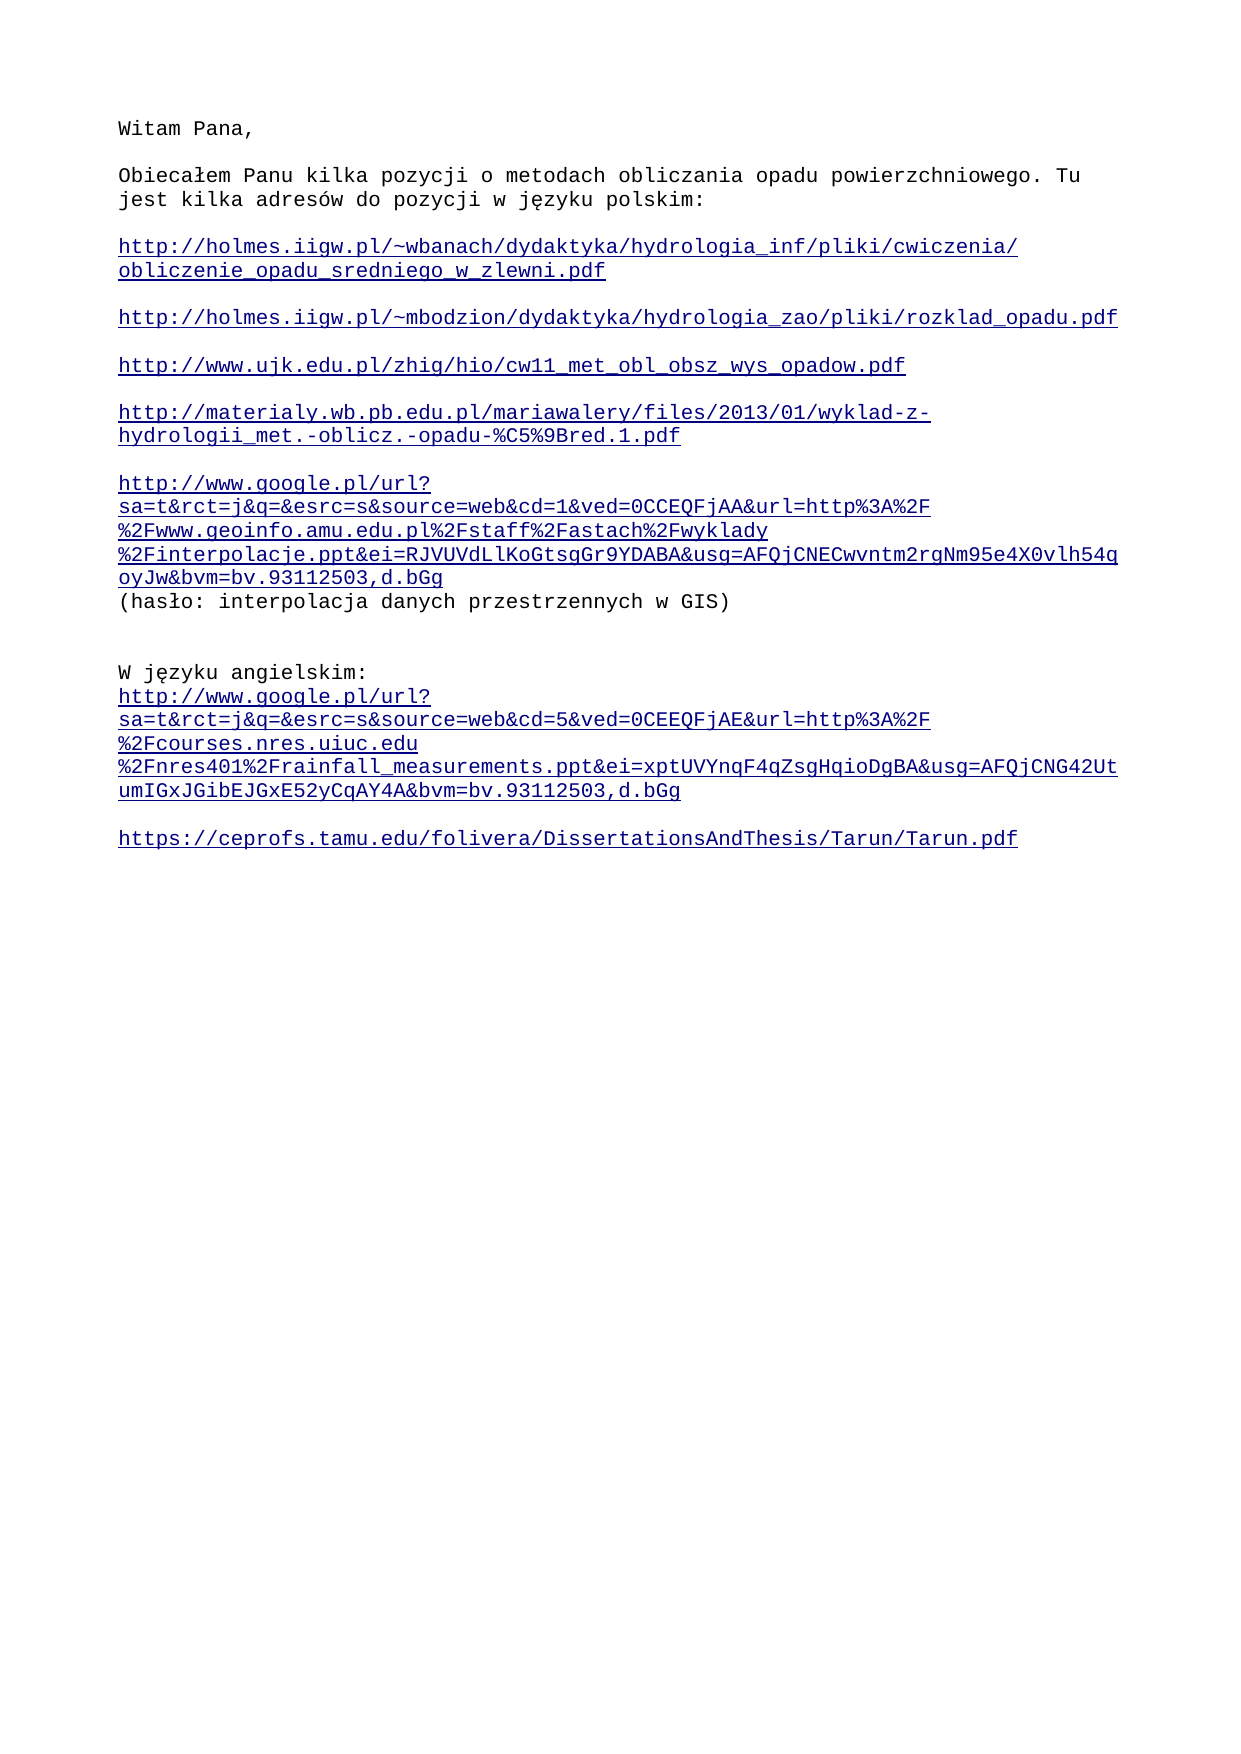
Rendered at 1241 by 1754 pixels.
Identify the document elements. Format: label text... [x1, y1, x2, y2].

text http://materialy.wb.pb.edu.pl/mariawalery/files/2013/01/wyklad-z-hydrologii_met.-oblicz.-opadu-%C5%9Bred.1.pdf [118, 402, 1122, 449]
text http://www.google.pl/url?sa=t&rct=j&q=&esrc=s&source=web&cd=5&ved=0CEEQFjAE&url=http%3A%2F%2Fcourses.nres.uiuc.edu%2Fnres401%2Frainfall_measurements.ppt&ei=xptUVYnqF4qZsgHqioDgBA&usg=AFQjCNG42UtumIGxJGibEJGxE52yCqAY4A&bvm=bv.93112503,d.bGg [118, 686, 1122, 804]
text http://holmes.iigw.pl/~wbanach/dydaktyka/hydrologia_inf/pliki/cwiczenia/obliczenie_opadu_sredniego_w_zlewni.pdf [118, 236, 1122, 284]
text Witam Pana, [118, 118, 1122, 142]
text http://holmes.iigw.pl/~mbodzion/dydaktyka/hydrologia_zao/pliki/rozklad_opadu.pdf [118, 307, 1122, 331]
text http://www.ujk.edu.pl/zhig/hio/cw11_met_obl_obsz_wys_opadow.pdf [118, 354, 1122, 378]
text (hasło: interpolacja danych przestrzennych w GIS) [118, 591, 1122, 615]
text Obiecałem Panu kilka pozycji o metodach obliczania opadu powierzchniowego. Tu jest kilka adresów do pozycji w języku polskim: [118, 165, 1122, 213]
text http://www.google.pl/url?sa=t&rct=j&q=&esrc=s&source=web&cd=1&ved=0CCEQFjAA&url=http%3A%2F%2Fwww.geoinfo.amu.edu.pl%2Fstaff%2Fastach%2Fwyklady%2Finterpolacje.ppt&ei=RJVUVdLlKoGtsgGr9YDABA&usg=AFQjCNECwvntm2rgNm95e4X0vlh54qoyJw&bvm=bv.93112503,d.bGg [118, 473, 1122, 591]
text https://ceprofs.tamu.edu/folivera/DissertationsAndThesis/Tarun/Tarun.pdf [118, 827, 1122, 851]
text W języku angielskim: [118, 662, 1122, 686]
